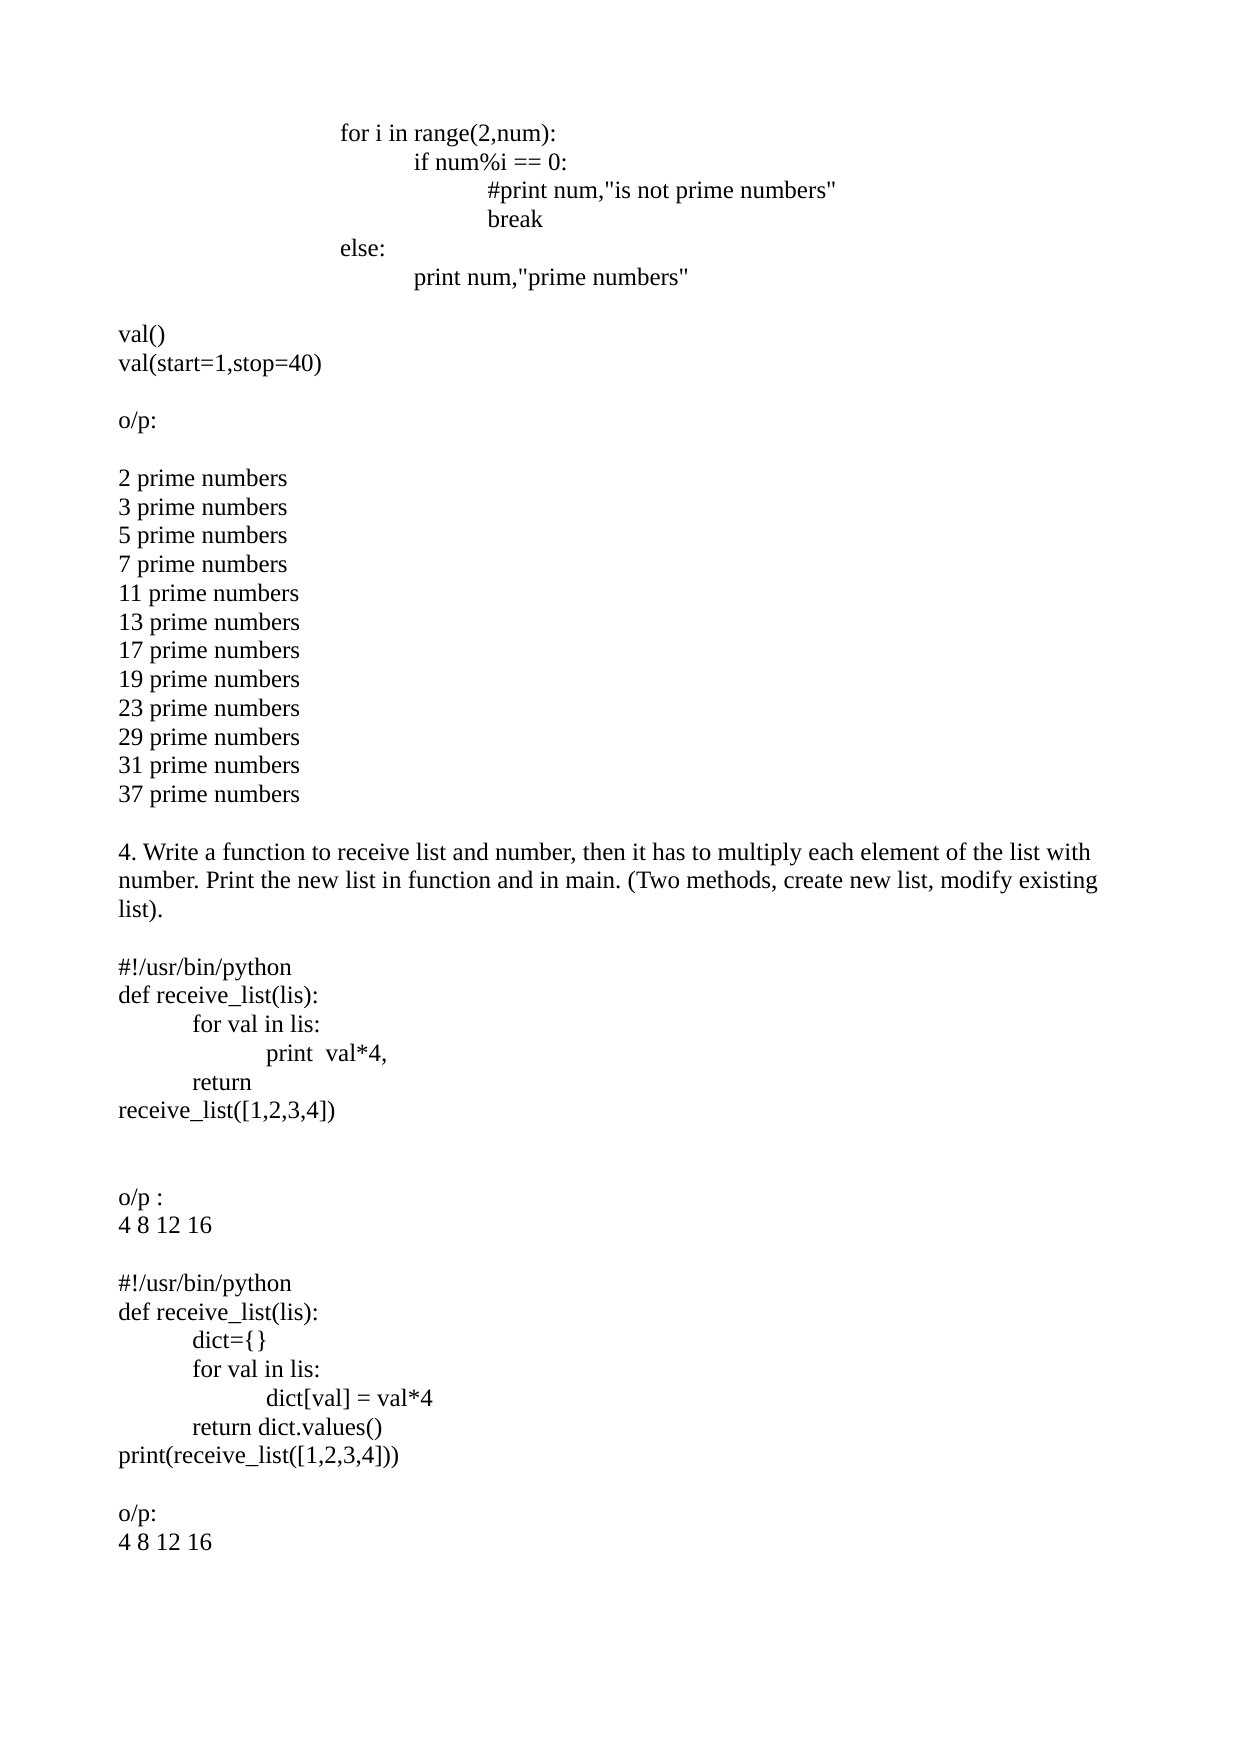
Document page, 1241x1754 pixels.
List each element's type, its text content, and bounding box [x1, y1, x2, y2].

text list). [118, 894, 1122, 923]
text if num%i == 0: [118, 147, 1122, 176]
text 23 prime numbers [118, 693, 1122, 722]
text print(receive_list([1,2,3,4])) [118, 1441, 1122, 1469]
text #print num,"is not prime numbers" [118, 176, 1122, 204]
text print val*4, [118, 1038, 1122, 1067]
text def receive_list(lis): [118, 981, 1122, 1009]
text break [118, 204, 1122, 233]
text 3 prime numbers [118, 492, 1122, 521]
text o/p: [118, 406, 1122, 434]
text 19 prime numbers [118, 664, 1122, 693]
text 4. Write a function to receive list and number, then it has to multiply each element of the list with [118, 837, 1122, 866]
text #!/usr/bin/python [118, 952, 1122, 981]
text val() [118, 319, 1122, 348]
text return [118, 1067, 1122, 1096]
text dict[val] = val*4 [118, 1383, 1122, 1412]
text 4 8 12 16 [118, 1527, 1122, 1556]
text 7 prime numbers [118, 549, 1122, 578]
text 17 prime numbers [118, 636, 1122, 664]
text for i in range(2,num): [118, 118, 1122, 147]
text 31 prime numbers [118, 751, 1122, 779]
text 13 prime numbers [118, 607, 1122, 636]
text o/p : [118, 1182, 1122, 1211]
text 37 prime numbers [118, 779, 1122, 808]
text def receive_list(lis): [118, 1297, 1122, 1326]
text number. Print the new list in function and in main. (Two methods, create new list, modify existing [118, 866, 1122, 894]
text return dict.values() [118, 1412, 1122, 1441]
text print num,"prime numbers" [118, 262, 1122, 291]
text 11 prime numbers [118, 578, 1122, 607]
text #!/usr/bin/python [118, 1268, 1122, 1297]
text 29 prime numbers [118, 722, 1122, 751]
text 4 8 12 16 [118, 1211, 1122, 1239]
text o/p: [118, 1498, 1122, 1527]
text else: [118, 233, 1122, 262]
text receive_list([1,2,3,4]) [118, 1096, 1122, 1124]
text dict={} [118, 1326, 1122, 1354]
text 5 prime numbers [118, 521, 1122, 549]
text for val in lis: [118, 1354, 1122, 1383]
text 2 prime numbers [118, 463, 1122, 492]
text for val in lis: [118, 1009, 1122, 1038]
text val(start=1,stop=40) [118, 348, 1122, 377]
